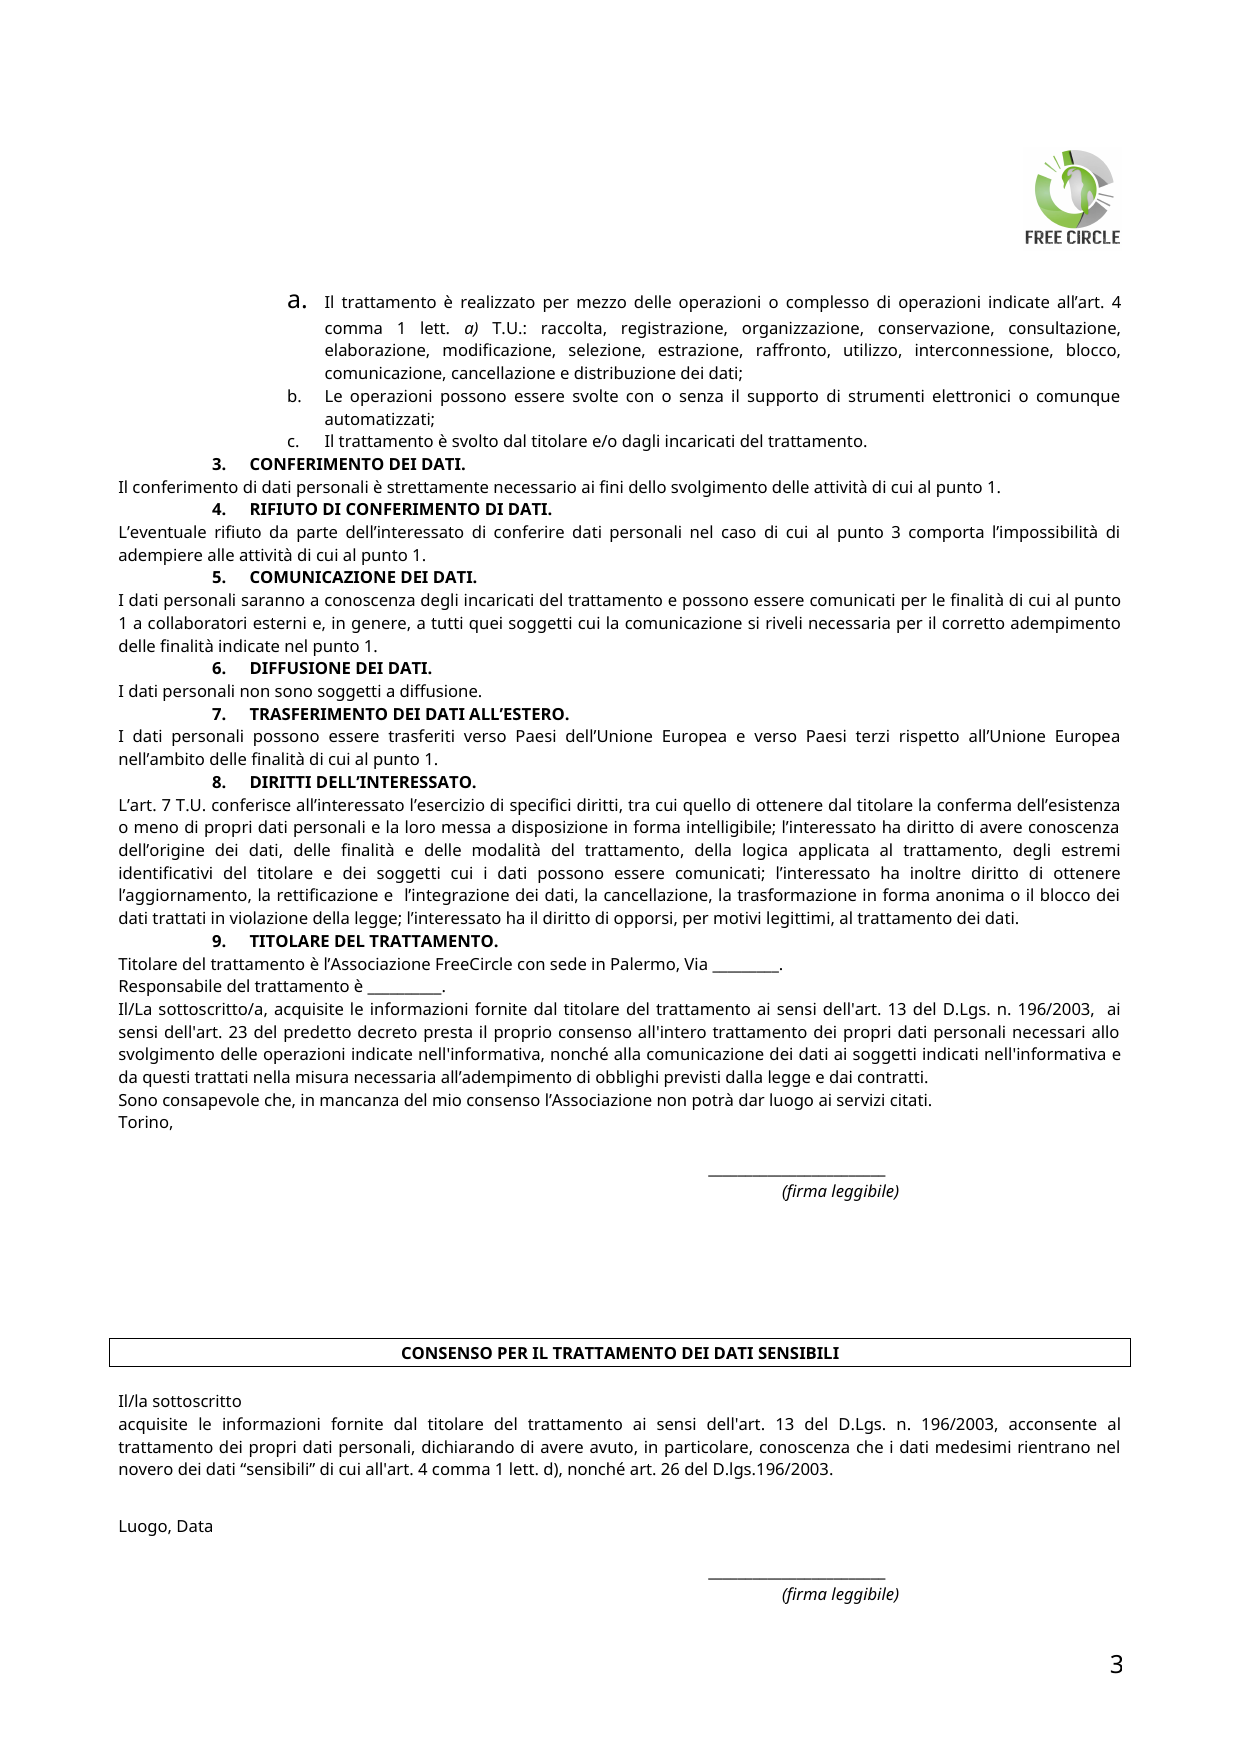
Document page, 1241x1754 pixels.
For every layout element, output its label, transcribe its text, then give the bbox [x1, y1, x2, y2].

text Titolare del trattamento è l’Associazione FreeCircle con sede in Palermo, Via _________. [118, 952, 1122, 975]
text Il/la sottoscritto [118, 1390, 1122, 1412]
list Il trattamento è realizzato per mezzo delle operazioni o complesso di operazioni indicate all’art. 4 comma 1 lett. a) T.U.: raccolta, registrazione, organizzazione, conservazione, consultazione, elaborazione, modificazione, selezione, estrazione, raffronto, utilizzo, interconnessione, blocco, comunicazione, cancellazione e distribuzione dei dati; [287, 282, 1122, 384]
list DIFFUSIONE DEI DATI. [212, 657, 1122, 679]
list DIRITTI DELL’INTERESSATO. [212, 770, 1122, 793]
text Luogo, Data [118, 1515, 1122, 1537]
text (firma leggibile) [118, 1179, 1122, 1202]
text L’art. 7 T.U. conferisce all’interessato l’esercizio di specifici diritti, tra cui quello di ottenere dal titolare la conferma dell’esistenza o meno di propri dati personali e la loro messa a disposizione in forma intelligibile; l’interessato ha diritto di avere conoscenza dell’origine dei dati, delle finalità e delle modalità del trattamento, della logica applicata al trattamento, degli estremi identificativi del titolare e dei soggetti cui i dati possono essere comunicati; l’interessato ha inoltre diritto di ottenere l’aggiornamento, la rettificazione e l’integrazione dei dati, la cancellazione, la trasformazione in forma anonima o il blocco dei dati trattati in violazione della legge; l’interessato ha il diritto di opporsi, per motivi legittimi, al trattamento dei dati. [118, 793, 1122, 929]
list CONFERIMENTO DEI DATI. [212, 452, 1122, 475]
list COMUNICAZIONE DEI DATI. [212, 566, 1122, 589]
text L’eventuale rifiuto da parte dell’interessato di conferire dati personali nel caso di cui al punto 3 comporta l’impossibilità di adempiere alle attività di cui al punto 1. [118, 521, 1122, 566]
text CONSENSO PER IL TRATTAMENTO DEI DATI SENSIBILI [110, 1339, 1130, 1366]
list Le operazioni possono essere svolte con o senza il supporto di strumenti elettronici o comunque automatizzati; [287, 384, 1122, 430]
text ________________________ [118, 1560, 1122, 1583]
text I dati personali non sono soggetti a diffusione. [118, 679, 1122, 702]
list Il trattamento è svolto dal titolare e/o dagli incaricati del trattamento. [287, 430, 1122, 452]
list TRASFERIMENTO DEI DATI ALL’ESTERO. [212, 702, 1122, 725]
text Responsabile del trattamento è __________. [118, 975, 1122, 997]
picture [1022, 147, 1123, 251]
text I dati personali saranno a conoscenza degli incaricati del trattamento e possono essere comunicati per le finalità di cui al punto 1 a collaboratori esterni e, in genere, a tutti quei soggetti cui la comunicazione si riveli necessaria per il corretto adempimento delle finalità indicate nel punto 1. [118, 589, 1122, 657]
text Sono consapevole che, in mancanza del mio consenso l’Associazione non potrà dar luogo ai servizi citati. [118, 1088, 1122, 1111]
text Torino, [118, 1111, 1122, 1134]
text ________________________ [118, 1156, 1122, 1179]
text I dati personali possono essere trasferiti verso Paesi dell’Unione Europea e verso Paesi terzi rispetto all’Unione Europea nell’ambito delle finalità di cui al punto 1. [118, 725, 1122, 770]
list RIFIUTO DI CONFERIMENTO DI DATI. [212, 498, 1122, 521]
list TITOLARE DEL TRATTAMENTO. [212, 929, 1122, 952]
text (firma leggibile) [118, 1583, 1122, 1606]
text Il conferimento di dati personali è strettamente necessario ai fini dello svolgimento delle attività di cui al punto 1. [118, 475, 1122, 498]
text acquisite le informazioni fornite dal titolare del trattamento ai sensi dell'art. 13 del D.Lgs. n. 196/2003, acconsente al trattamento dei propri dati personali, dichiarando di avere avuto, in particolare, conoscenza che i dati medesimi rientrano nel novero dei dati “sensibili” di cui all'art. 4 comma 1 lett. d), nonché art. 26 del D.lgs.196/2003. [118, 1412, 1122, 1481]
text Il/La sottoscritto/a, acquisite le informazioni fornite dal titolare del trattamento ai sensi dell'art. 13 del D.Lgs. n. 196/2003, ai sensi dell'art. 23 del predetto decreto presta il proprio consenso all'intero trattamento dei propri dati personali necessari allo svolgimento delle operazioni indicate nell'informativa, nonché alla comunicazione dei dati ai soggetti indicati nell'informativa e da questi trattati nella misura necessaria all’adempimento di obblighi previsti dalla legge e dai contratti. [118, 997, 1122, 1088]
